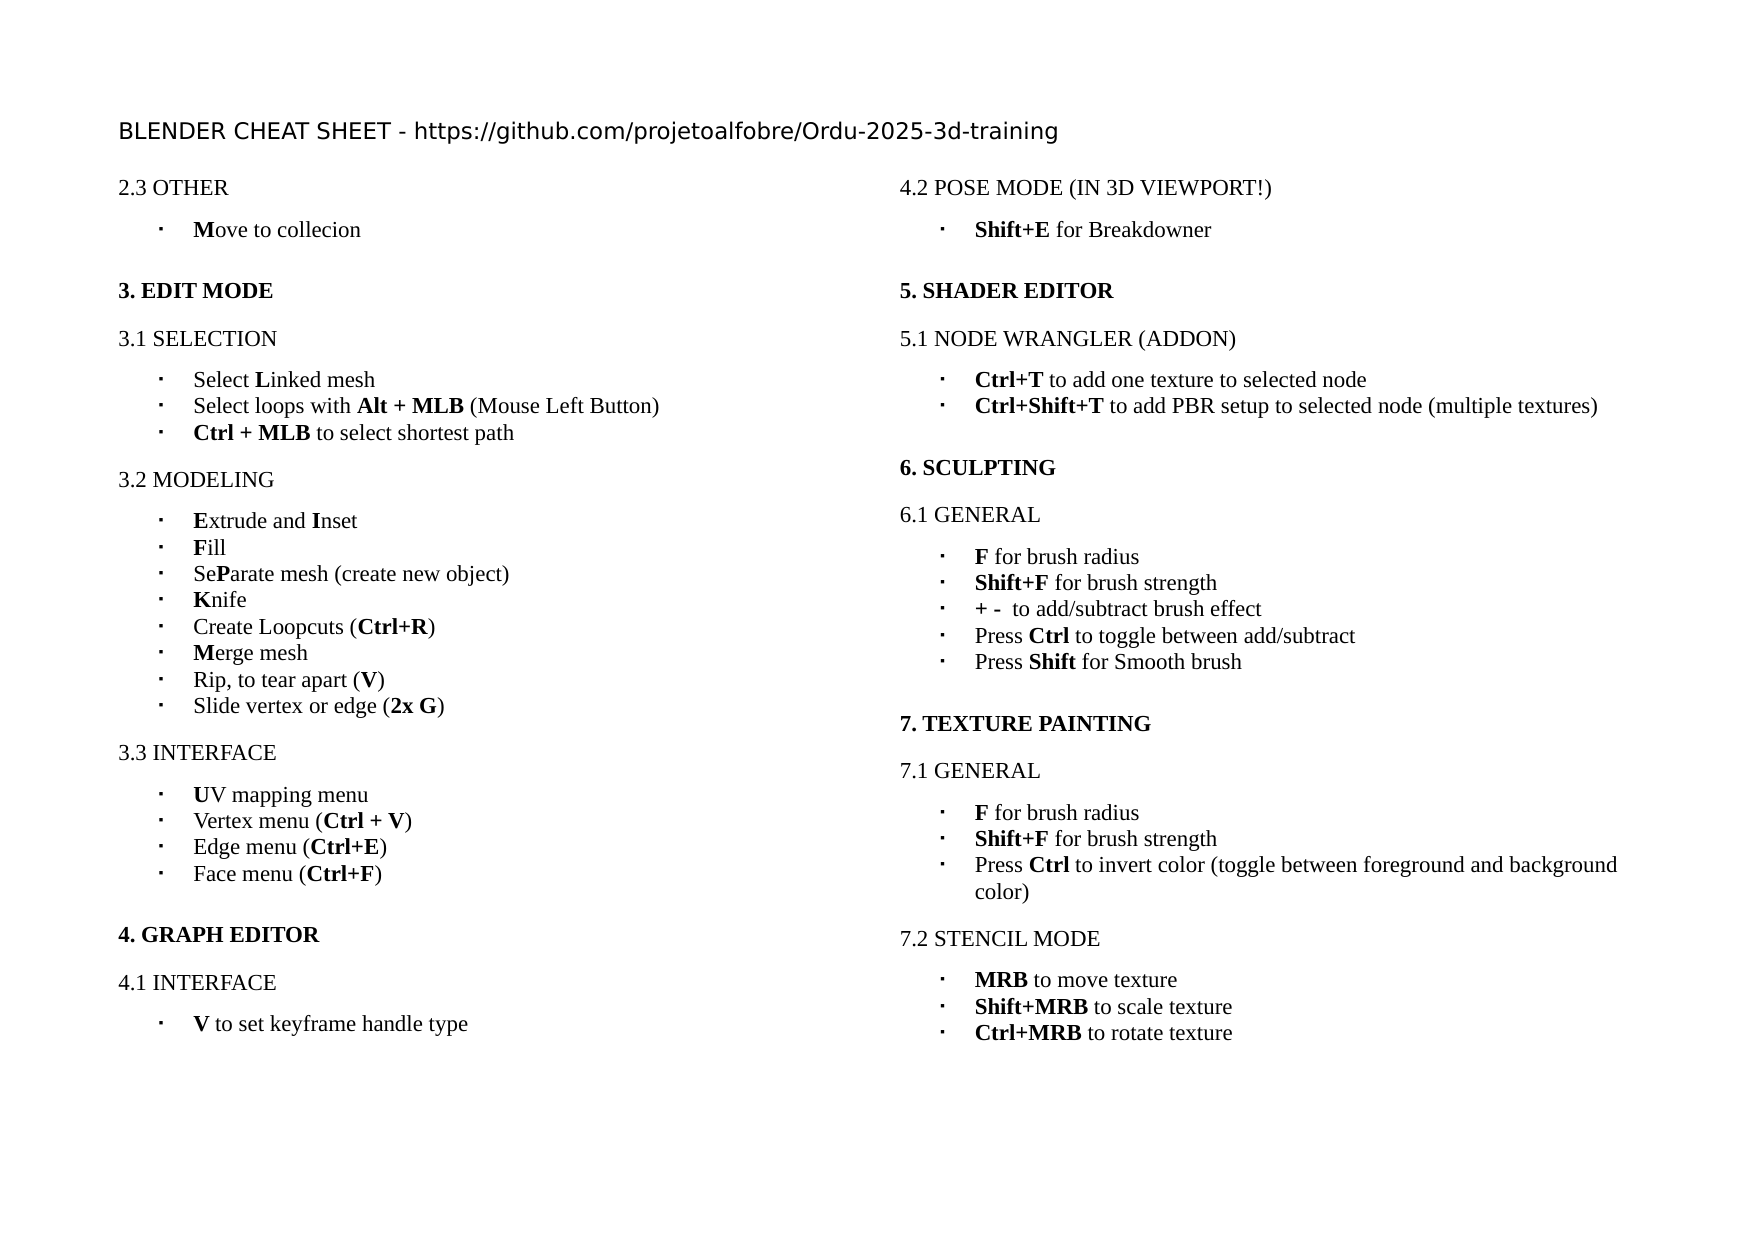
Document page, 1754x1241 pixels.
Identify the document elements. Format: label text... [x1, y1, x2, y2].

subtitle 4. GRAPH EDITOR [118, 921, 854, 948]
list + - to add/subtract brush effect [937, 596, 1636, 622]
list Create Loopcuts (Ctrl+R) [156, 613, 854, 639]
list Knife [156, 587, 854, 613]
list Move to collecion [156, 216, 854, 242]
list Shift+MRB to scale texture [937, 993, 1636, 1019]
list Select Linked mesh [156, 366, 854, 392]
list Ctrl+Shift+T to add PBR setup to selected node (multiple textures) [937, 392, 1636, 419]
subtitle 3.2 MODELING [118, 466, 854, 492]
list Select loops with Alt + MLB (Mouse Left Button) [156, 392, 854, 419]
list Ctrl+T to add one texture to selected node [937, 366, 1636, 392]
subtitle 5.1 NODE WRANGLEr (addon) [899, 325, 1636, 351]
subtitle 7.2 STENCIL MODE [899, 925, 1636, 951]
subtitle 5. SHADER EDITOR [899, 277, 1636, 304]
subtitle 7. TEXTURE PAINTING [899, 710, 1636, 736]
subtitle 4.1 INTERFACE [118, 969, 854, 995]
subtitle 6.1 GENERAL [899, 501, 1636, 528]
list Shift+F for brush strength [937, 825, 1636, 851]
list Edge menu (Ctrl+E) [156, 833, 854, 860]
list Shift+E for Breakdowner [937, 216, 1636, 242]
list Face menu (Ctrl+F) [156, 860, 854, 886]
subtitle 6. SCULPTING [899, 454, 1636, 480]
list Press Ctrl to invert color (toggle between foreground and background color) [937, 851, 1636, 904]
list Extrude and Inset [156, 507, 854, 534]
subtitle 3. EDIT MODE [118, 277, 854, 304]
list Ctrl+MRB to rotate texture [937, 1019, 1636, 1046]
list Shift+F for brush strength [937, 569, 1636, 596]
subtitle 3.1 SELECTION [118, 325, 854, 351]
list Ctrl + MLB to select shortest path [156, 419, 854, 445]
subtitle 7.1 GENERAL [899, 757, 1636, 784]
list Rip, to tear apart (V) [156, 666, 854, 692]
subtitle 2.3 OTHER [118, 174, 854, 201]
list Press Shift for Smooth brush [937, 648, 1636, 674]
list V to set keyframe handle type [156, 1010, 854, 1037]
list MRB to move texture [937, 966, 1636, 993]
subtitle 3.3 INTERFACE [118, 739, 854, 766]
list F for brush radius [937, 799, 1636, 825]
list Vertex menu (Ctrl + V) [156, 807, 854, 833]
list UV mapping menu [156, 781, 854, 807]
list Slide vertex or edge (2x G) [156, 692, 854, 718]
list SeParate mesh (create new object) [156, 560, 854, 587]
list Fill [156, 534, 854, 560]
list F for brush radius [937, 543, 1636, 569]
list Press Ctrl to toggle between add/subtract [937, 622, 1636, 648]
subtitle 4.2 POSE MODE (in 3D Viewport!) [899, 174, 1636, 201]
list Merge mesh [156, 639, 854, 666]
